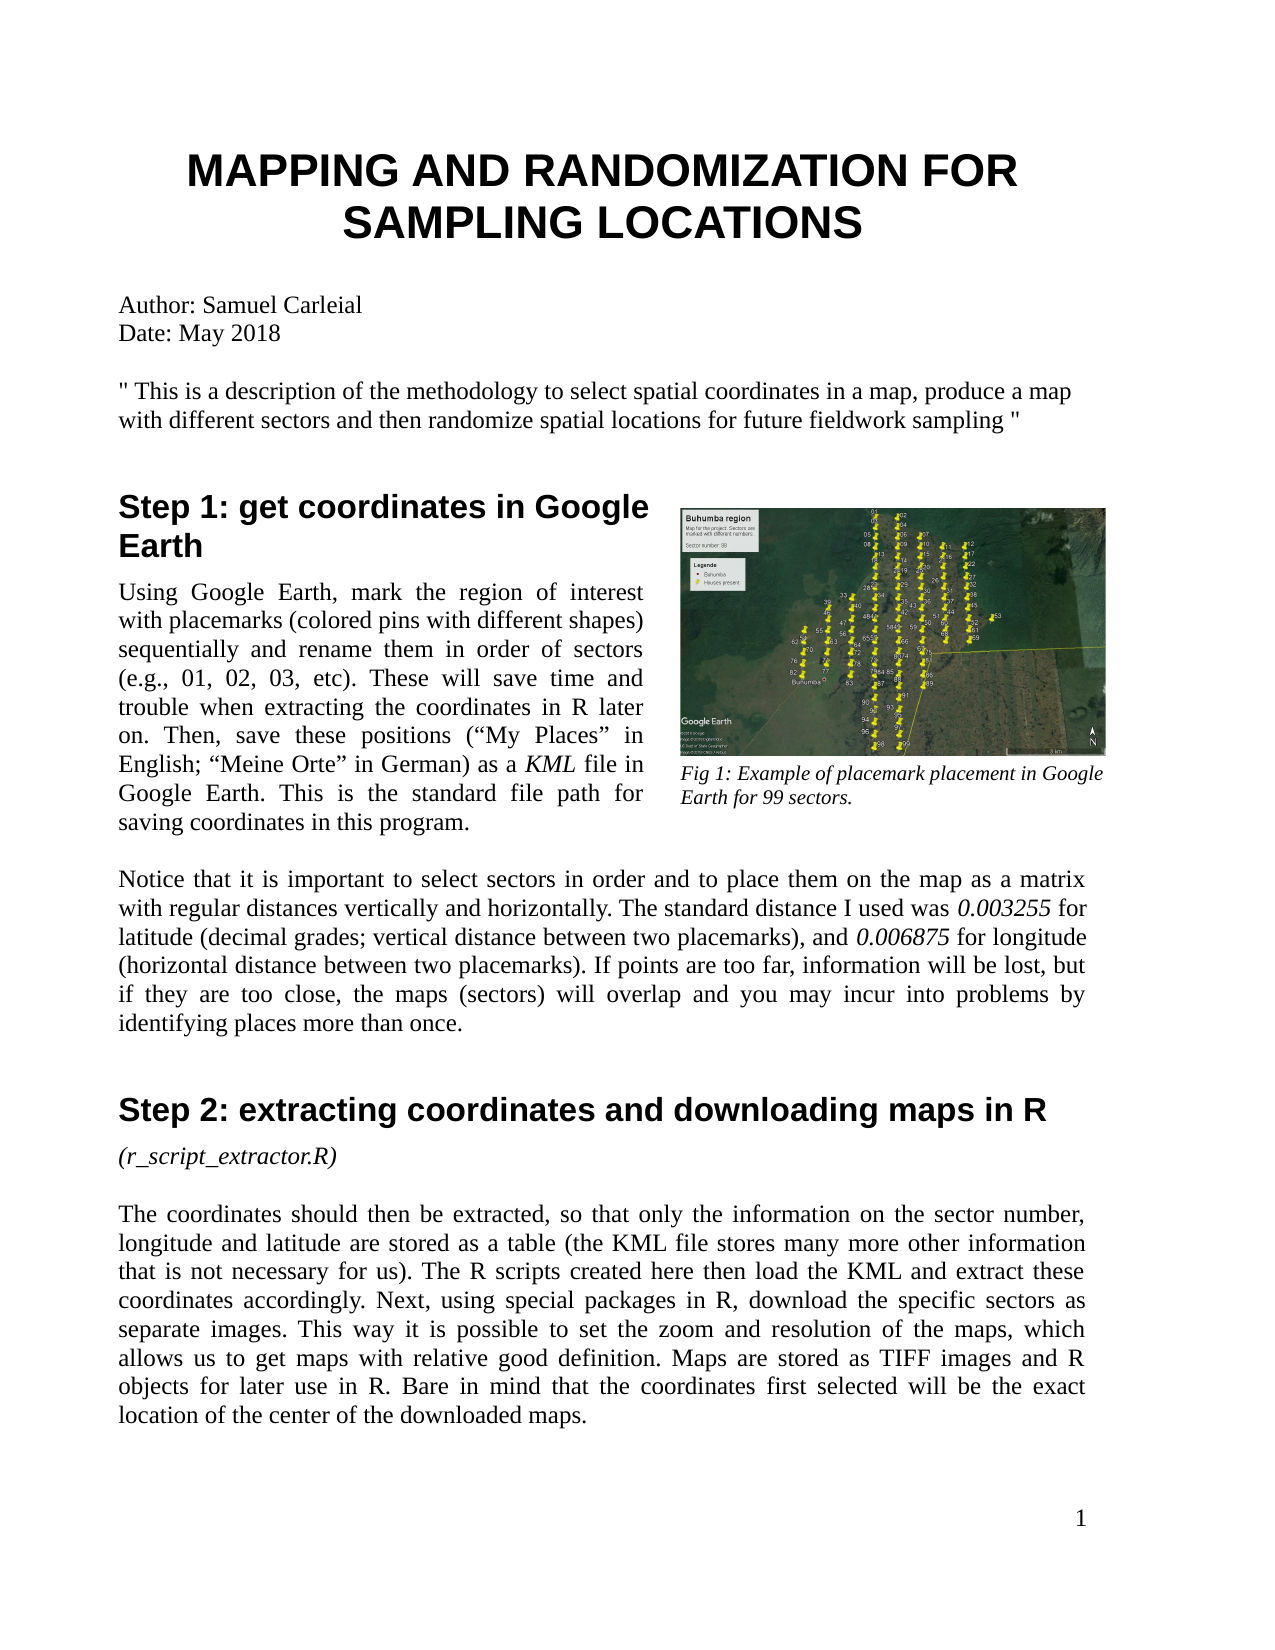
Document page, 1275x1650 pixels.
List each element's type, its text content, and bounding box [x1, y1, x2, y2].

text The coordinates should then be extracted, so that only the information on the sector number, longitude and latitude are stored as a table (the KML file stores many more other information that is not necessary for us). The R scripts created here then load the KML and extract these coordinates accordingly. Next, using special packages in R, download the specific sectors as separate images. This way it is possible to set the zoom and resolution of the maps, which allows us to get maps with relative good definition. Maps are stored as TIFF images and R objects for later use in R. Bare in mind that the coordinates first selected will be the exact location of the center of the downloaded maps. [118, 1199, 1087, 1429]
title MAPPING AND RANDOMIZATION FOR SAMPLING LOCATIONS [118, 143, 1087, 248]
text " This is a description of the methodology to select spatial coordinates in a map, produce a map with different sectors and then randomize spatial locations for future fieldwork sampling " [118, 376, 1087, 433]
text Using Google Earth, mark the region of interest with placemarks (colored pins with different shapes) sequentially and rename them in order of sectors (e.g., 01, 02, 03, etc). These will save time and trouble when extracting the coordinates in R later on. Then, save these positions (“My Places” in English; “Meine Orte” in German) as a KML file in Google Earth. This is the standard file path for saving coordinates in this program. [118, 577, 644, 835]
subtitle Step 2: extracting coordinates and downloading maps in R [118, 1090, 1087, 1129]
text (r_script_extractor.R) [118, 1141, 1087, 1170]
text Notice that it is important to select sectors in order and to place them on the map as a matrix with regular distances vertically and horizontally. The standard distance I used was 0.003255 for latitude (decimal grades; vertical distance between two placemarks), and 0.006875 for longitude (horizontal distance between two placemarks). If points are too far, information will be lost, but if they are too close, the maps (sectors) will overlap and you may incur into problems by identifying places more than once. [118, 864, 1087, 1037]
text Fig 1: Example of placemark placement in Google Earth for 99 sectors. [680, 756, 1106, 809]
text Author: Samuel Carleial [118, 290, 1087, 318]
subtitle Step 1: get coordinates in Google Earth [118, 487, 1106, 564]
text Date: May 2018 [118, 318, 1087, 347]
picture [680, 508, 1106, 756]
